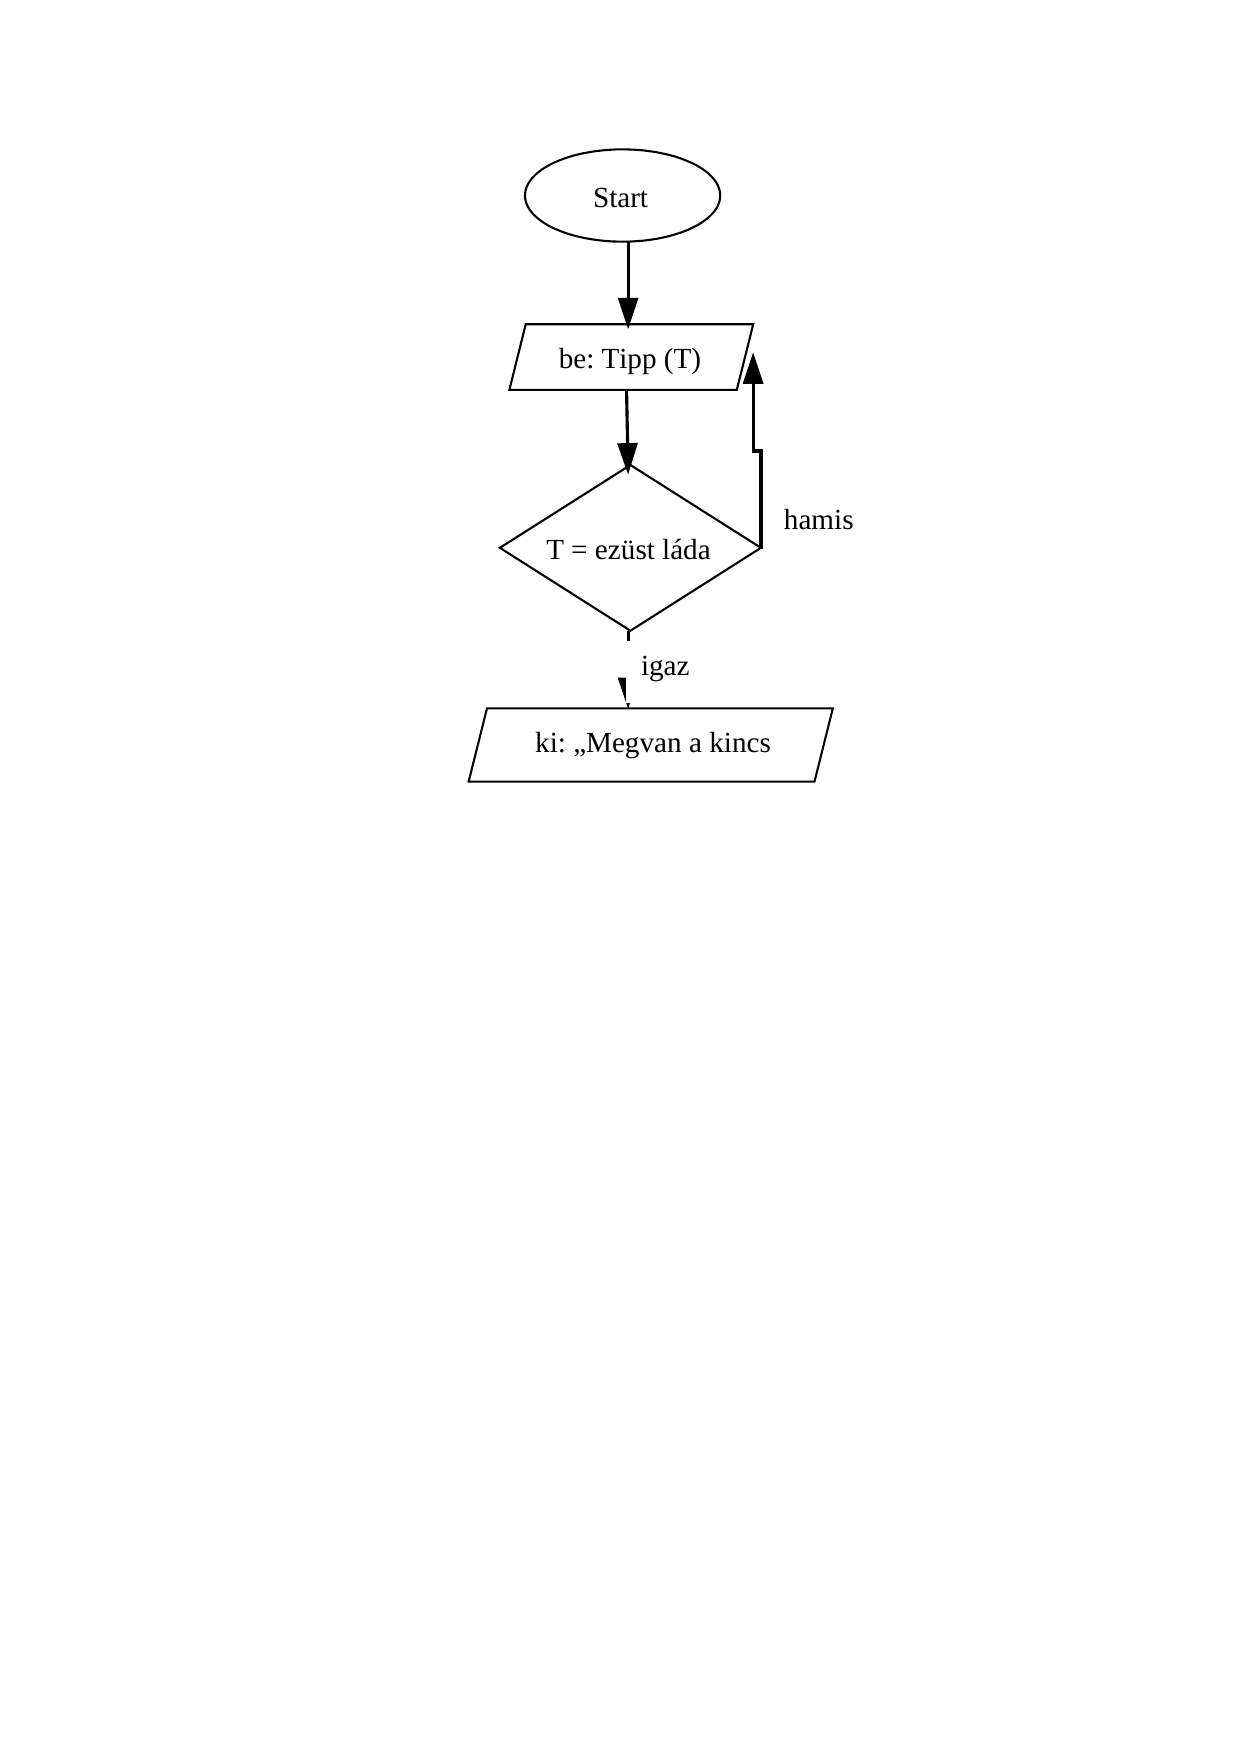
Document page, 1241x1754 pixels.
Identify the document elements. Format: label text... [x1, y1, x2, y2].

text hamis [784, 502, 857, 536]
text igaz [641, 648, 706, 682]
